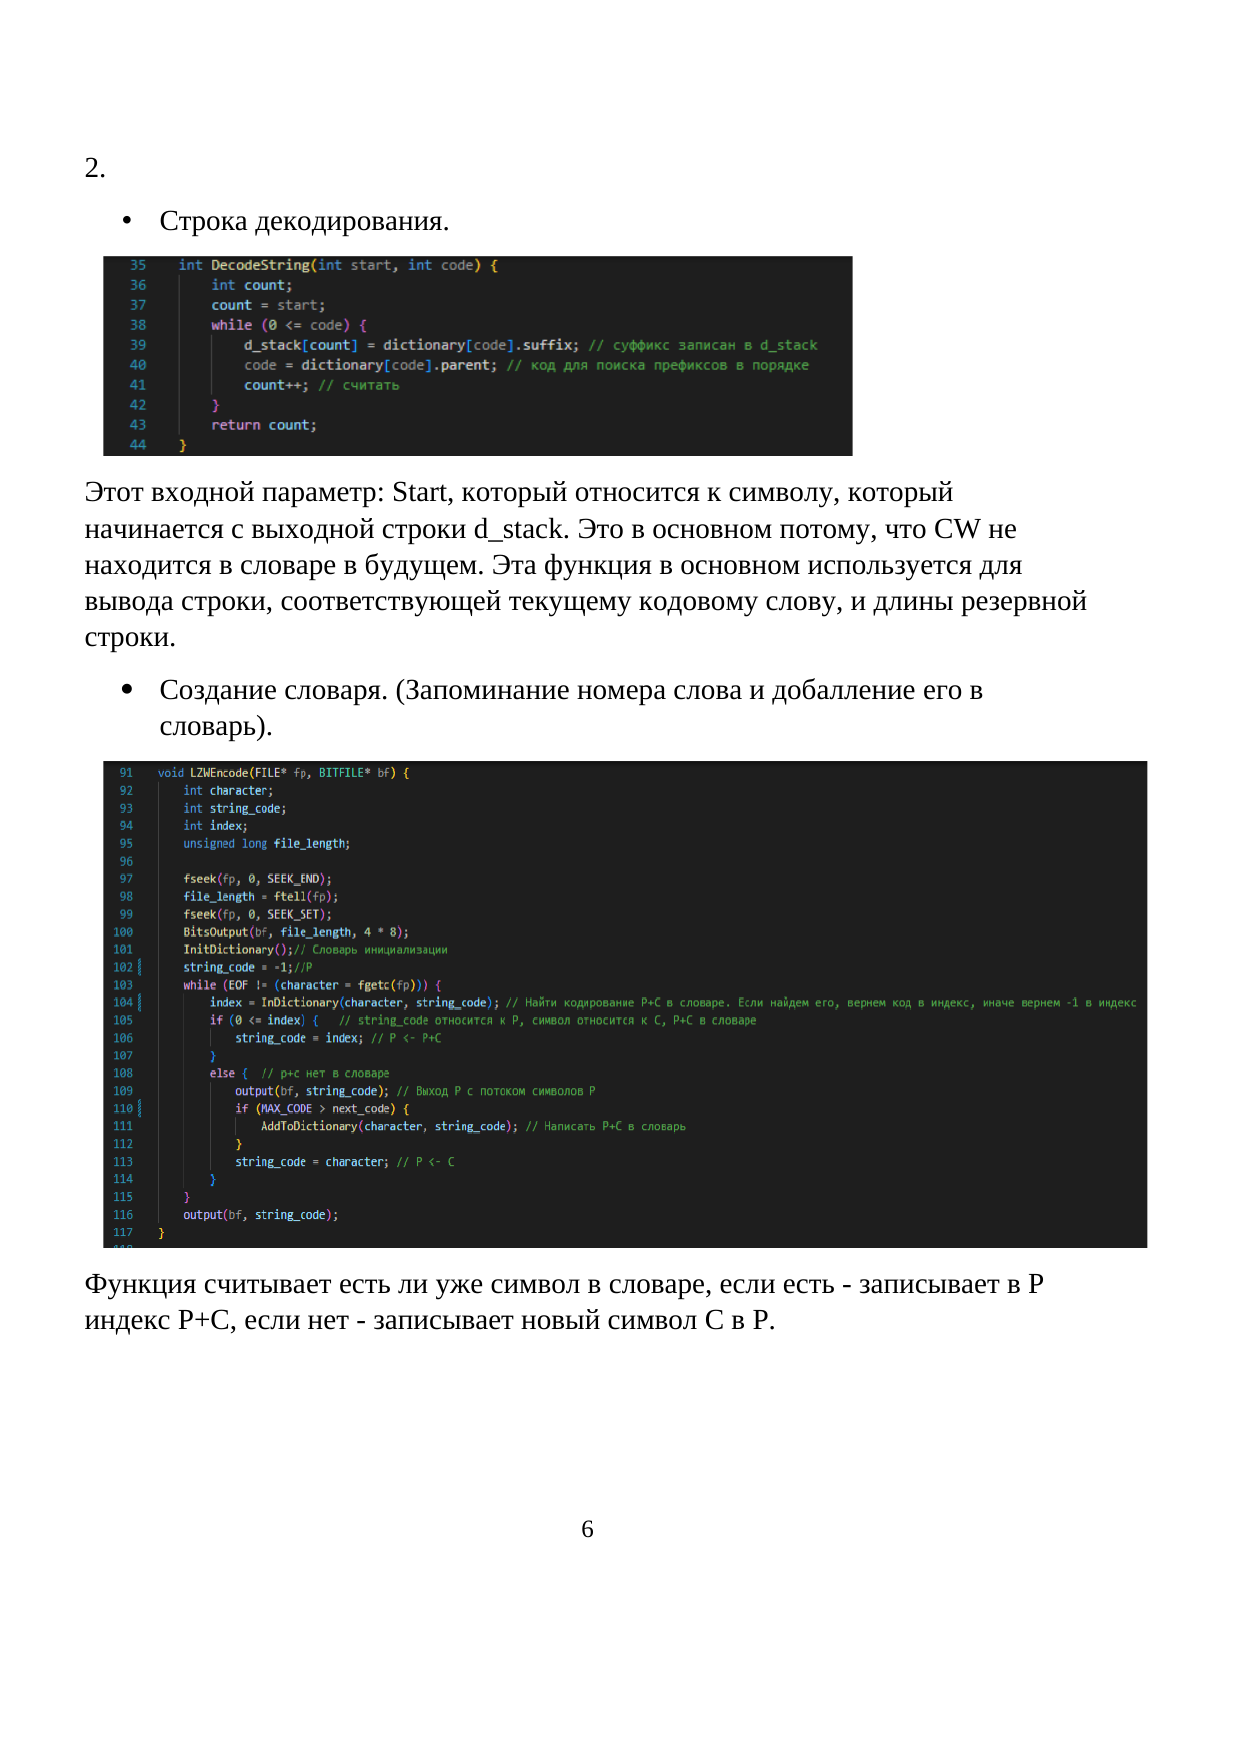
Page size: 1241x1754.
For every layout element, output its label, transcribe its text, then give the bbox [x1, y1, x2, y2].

list Строка декодирования. [122, 203, 1090, 236]
text 2. [84, 150, 1090, 183]
picture [103, 761, 1148, 1248]
text 6 [84, 1514, 1090, 1542]
list Создание словаря. (Запоминание номера слова и добалление его в словарь). [122, 672, 1090, 742]
text Функция считывает есть ли уже символ в словаре, если есть - записывает в Р индекс Р+С, если нет - записывает новый символ С в Р. [84, 1266, 1090, 1336]
text Этот входной параметр: Start, который относится к символу, который начинается с выходной строки d_stack. Это в основном потому, что CW не находится в словаре в будущем. Эта функция в основном используется для вывода строки, соответствующей текущему кодовому слову, и длины резервной строки. [84, 474, 1090, 653]
picture [103, 255, 854, 456]
